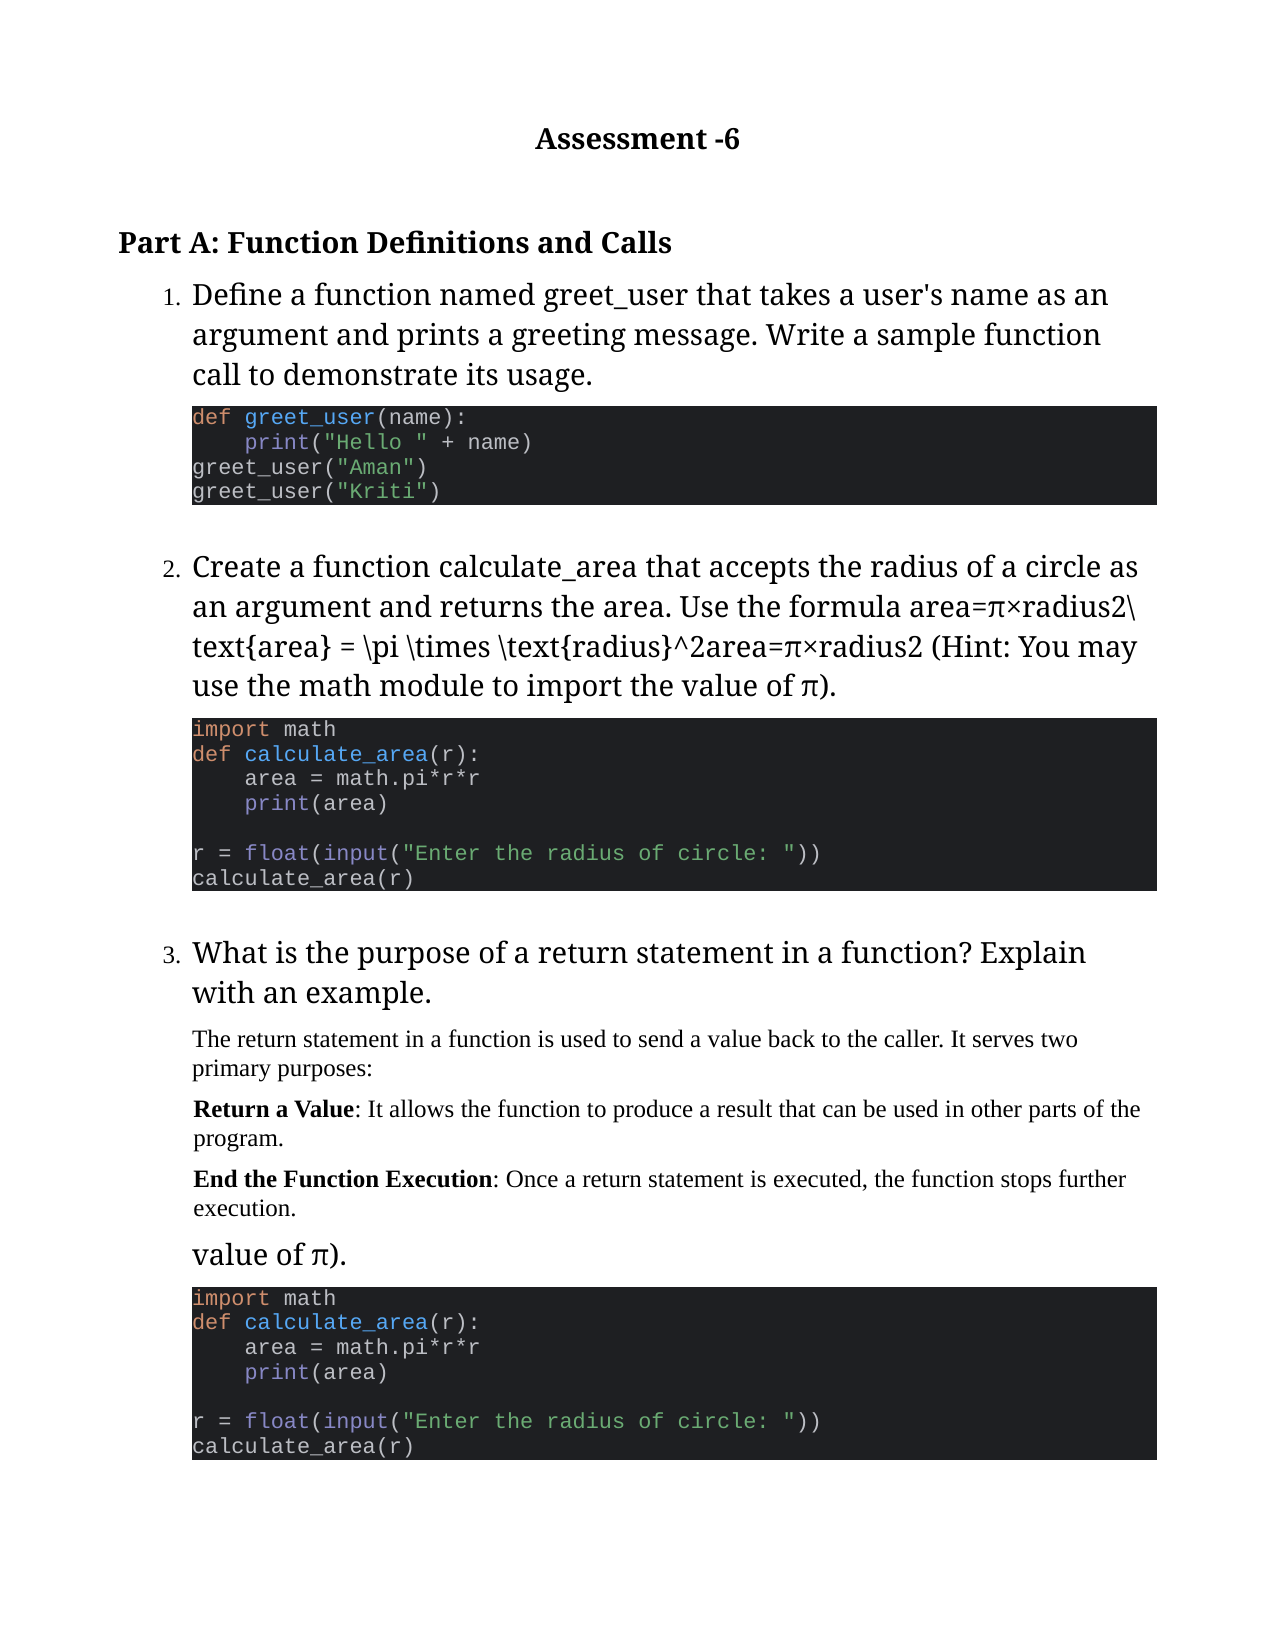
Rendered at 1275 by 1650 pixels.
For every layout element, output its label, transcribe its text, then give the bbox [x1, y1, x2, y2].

text Return a Value: It allows the function to produce a result that can be used in other parts of the program. [193, 1094, 1157, 1152]
list Create a function calculate_area that accepts the radius of a circle as an argument and returns the area. Use the formula area=π×radius2\text{area} = \pi \times \text{radius}^2area=π×radius2 (Hint: You may use the math module to import the value of π). [162, 547, 1157, 705]
text End the Function Execution: Once a return statement is executed, the function stops further execution. [193, 1164, 1157, 1222]
text Assessment -6 [118, 118, 1157, 158]
text The return statement in a function is used to send a value back to the caller. It serves two primary purposes: [192, 1024, 1157, 1082]
list Define a function named greet_user that takes a user's name as an argument and prints a greeting message. Write a sample function call to demonstrate its usage. [162, 275, 1157, 394]
text import math def calculate_area(r): area = math.pi*r*r print(area) r = float(input("Enter the radius of circle: ")) calculate_area(r) [192, 1287, 1157, 1460]
list What is the purpose of a return statement in a function? Explain with an example. [162, 933, 1157, 1012]
list def greet_user(name): print("Hello " + name) greet_user("Aman") greet_user("Kriti") [192, 406, 1157, 505]
text import math def calculate_area(r): area = math.pi*r*r print(area) r = float(input("Enter the radius of circle: ")) calculate_area(r) [192, 718, 1157, 891]
text value of π). [192, 1234, 1157, 1274]
subtitle Part A: Function Definitions and Calls [118, 222, 1157, 262]
